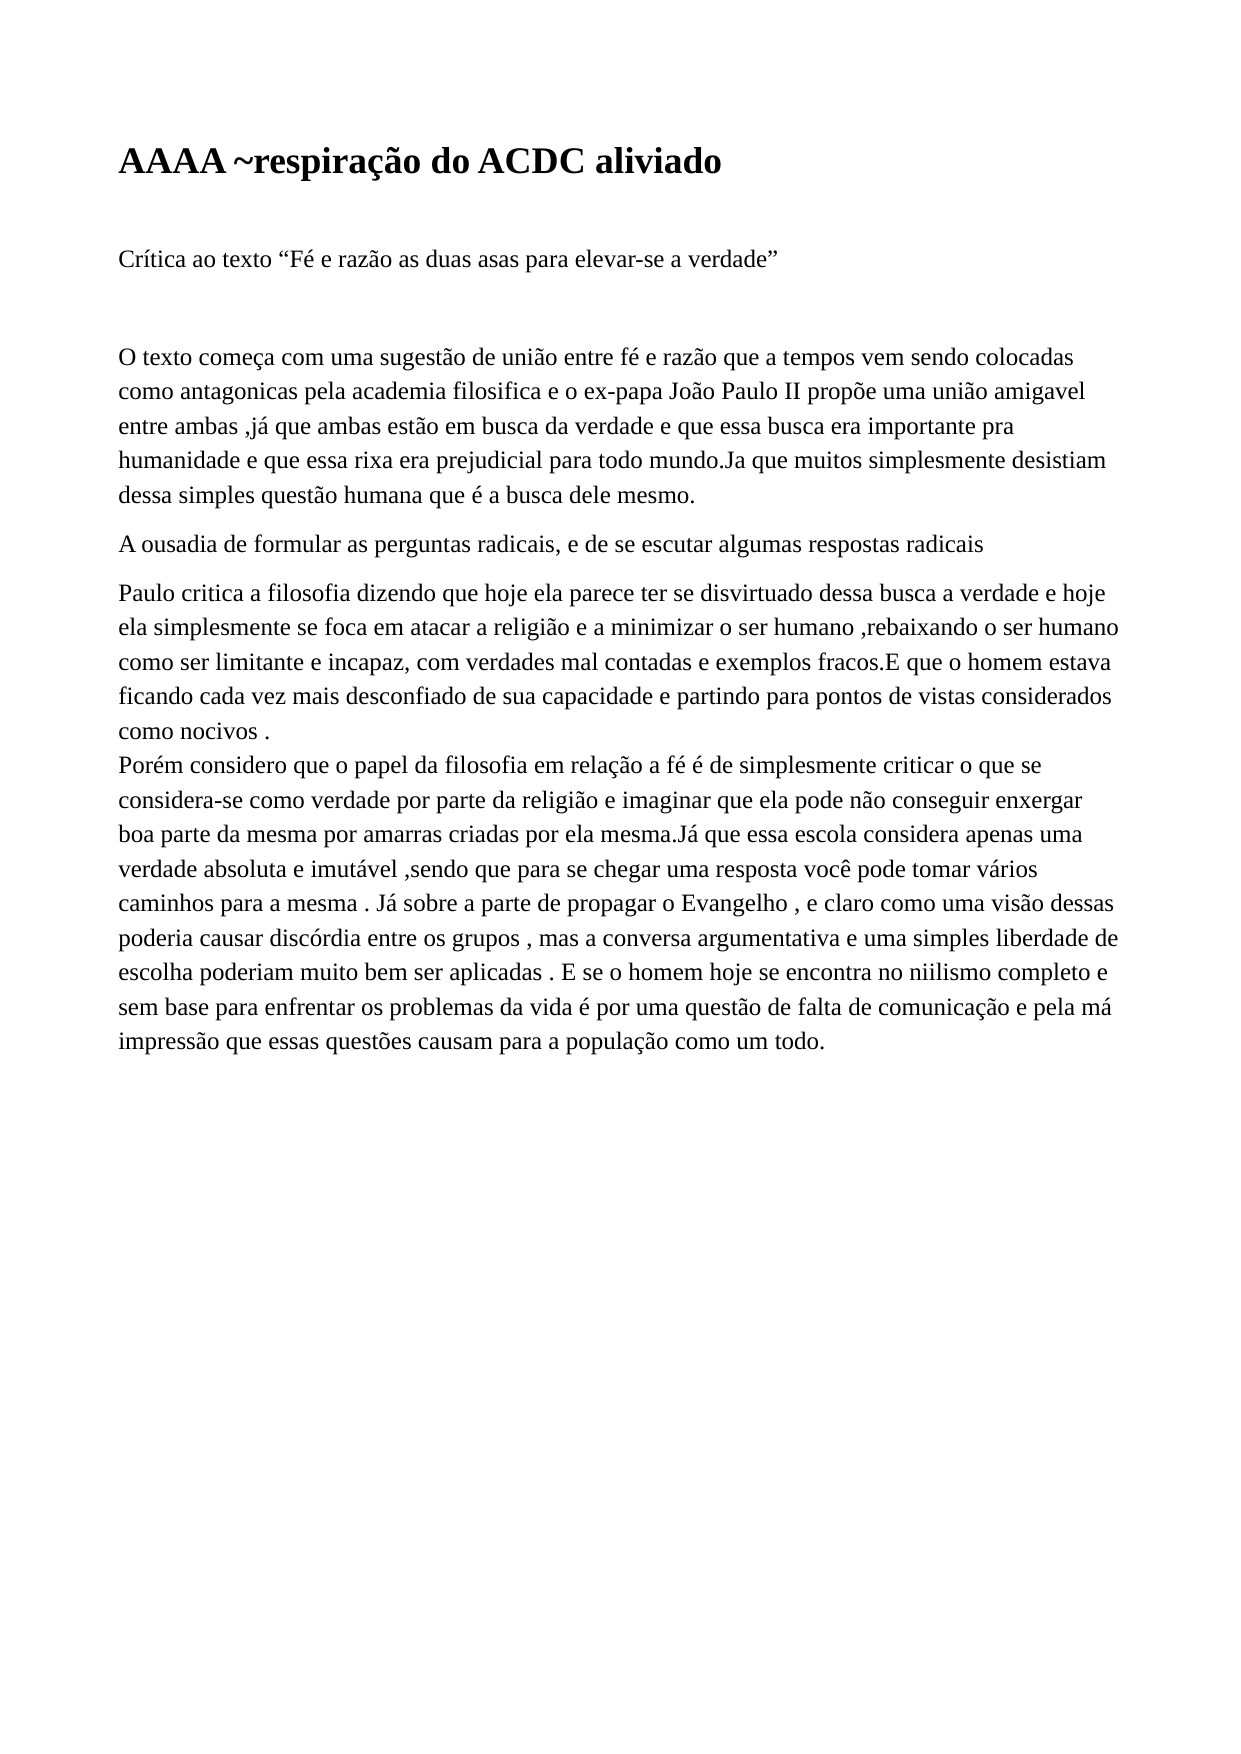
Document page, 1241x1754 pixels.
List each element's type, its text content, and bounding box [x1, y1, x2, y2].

text A ousadia de formular as perguntas radicais, e de se escutar algumas respostas radicais [118, 529, 1122, 557]
text O texto começa com uma sugestão de união entre fé e razão que a tempos vem sendo colocadas como antagonicas pela academia filosifica e o ex-papa João Paulo II propõe uma união amigavel entre ambas ,já que ambas estão em busca da verdade e que essa busca era importante pra humanidade e que essa rixa era prejudicial para todo mundo.Ja que muitos simplesmente desistiam dessa simples questão humana que é a busca dele mesmo. [118, 342, 1122, 508]
text Crítica ao texto “Fé e razão as duas asas para elevar-se a verdade” [118, 244, 1122, 272]
subtitle AAAA ~respiração do ACDC aliviado [118, 139, 1122, 182]
text Paulo critica a filosofia dizendo que hoje ela parece ter se disvirtuado dessa busca a verdade e hoje ela simplesmente se foca em atacar a religião e a minimizar o ser humano ,rebaixando o ser humano como ser limitante e incapaz, com verdades mal contadas e exemplos fracos.E que o homem estava ficando cada vez mais desconfiado de sua capacidade e partindo para pontos de vistas considerados como nocivos . Porém considero que o papel da filosofia em relação a fé é de simplesmente criticar o que se considera-se como verdade por parte da religião e imaginar que ela pode não conseguir enxergar boa parte da mesma por amarras criadas por ela mesma.Já que essa escola considera apenas uma verdade absoluta e imutável ,sendo que para se chegar uma resposta você pode tomar vários caminhos para a mesma . Já sobre a parte de propagar o Evangelho , e claro como uma visão dessas poderia causar discórdia entre os grupos , mas a conversa argumentativa e uma simples liberdade de escolha poderiam muito bem ser aplicadas . E se o homem hoje se encontra no niilismo completo e sem base para enfrentar os problemas da vida é por uma questão de falta de comunicação e pela má impressão que essas questões causam para a população como um todo. [118, 578, 1122, 1055]
